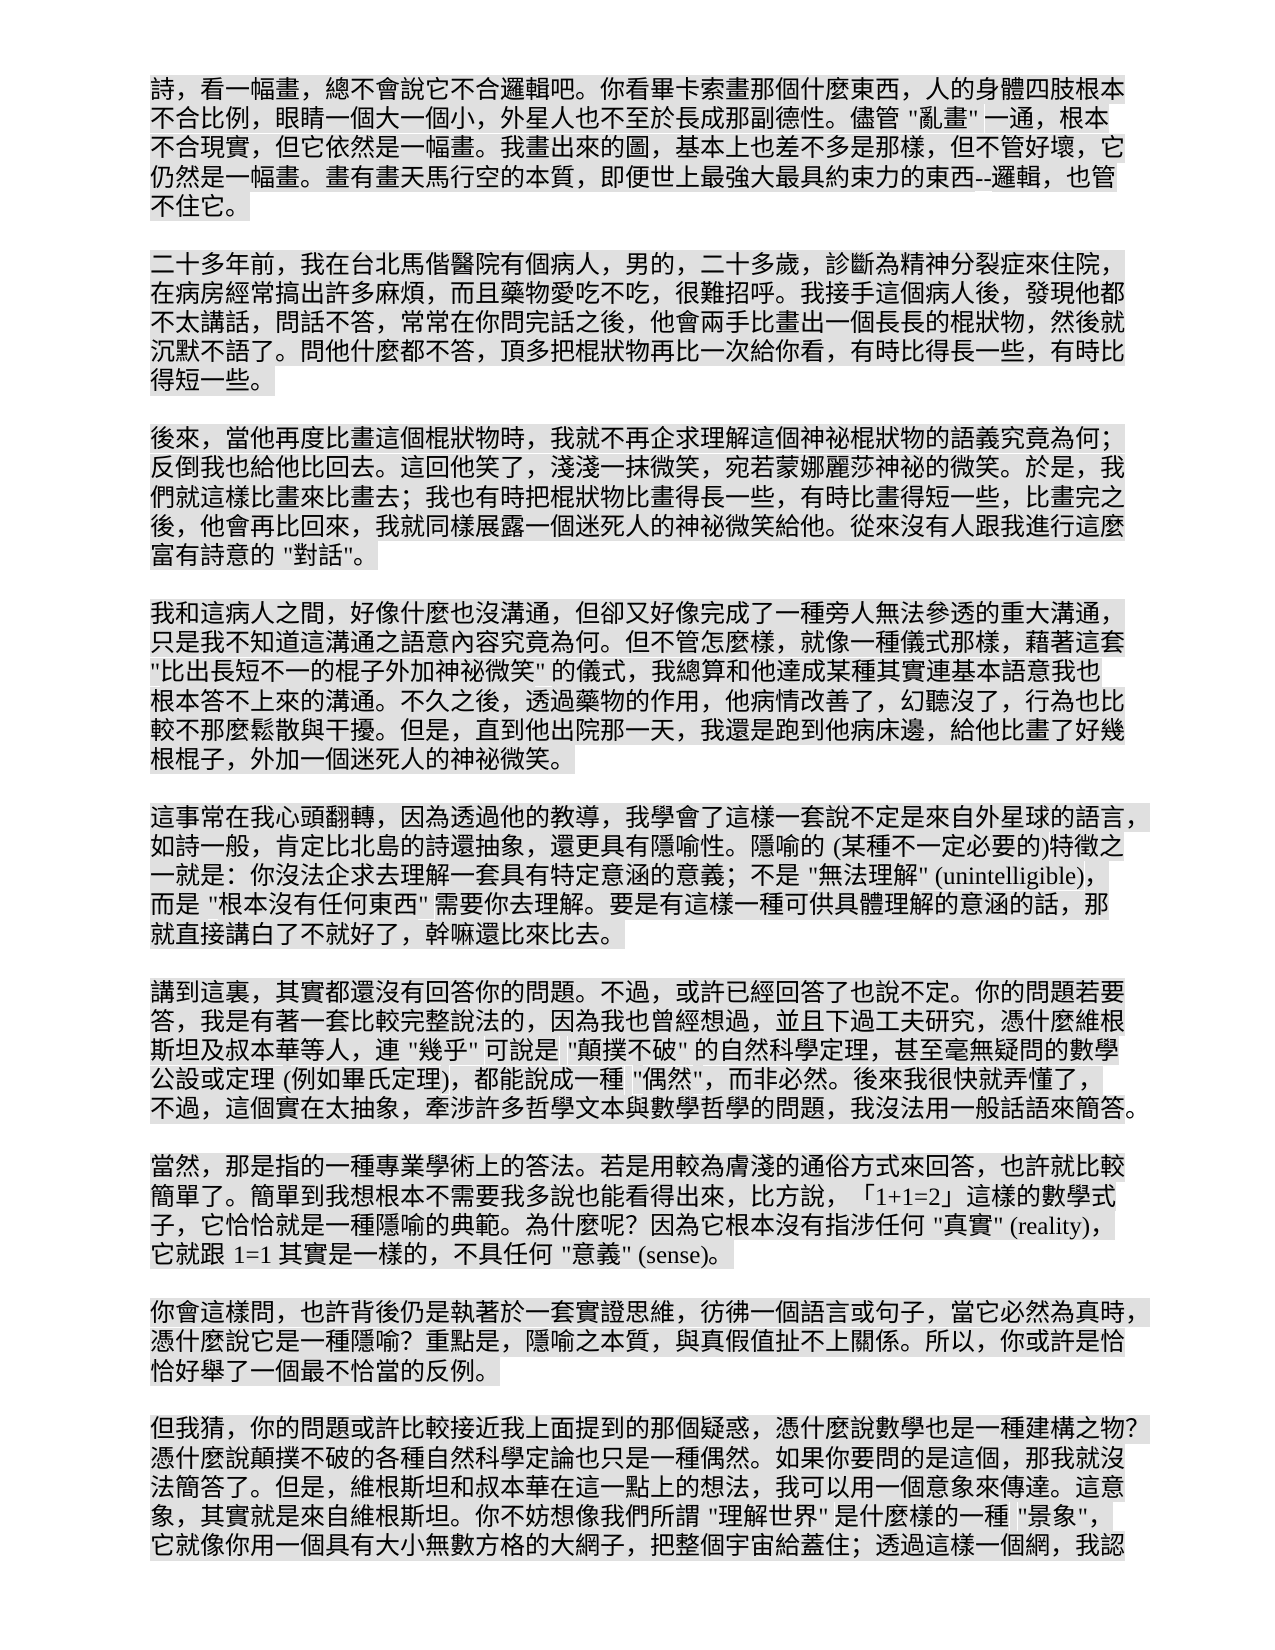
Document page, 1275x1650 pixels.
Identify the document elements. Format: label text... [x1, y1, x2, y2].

text 裕康， 這些問題可以簡答，也可以詳答，後者當然不太可能三言兩語，前者則往往流於通俗膚淺，但也只能通俗為之。 先講個曾經講過的真實笑話。17年前，我在系上談 "維根斯坦與隱喻"，不少人參加。講完後，主持現場討論會的一位老師，帶著似乎認同卻又不太認同的玩笑與興奮口吻說，"謝謝 emir (emir 就是我) 提出如此挑釁的 (provocative) 觀點"。當天，發言質疑者異常踴躍，很多人提出許多有關隱喻的既有理論，問我如何回應或整合這樣一些傳統觀點。我被問到不知怎麼回答，感覺真是有點雞同鴨講，於是就說，"各位放輕鬆，不要對我所說的太當真，我講的只是一種隱喻"，聽眾大笑，成功結束了一場討論會。 我這話雖是玩笑話，但玩笑話往往有其嚴肅意涵。這玩笑話本身，其實也恰恰表明了一種有關隱喻的態度。隱喻既然是隱喻，就跟詩一樣，抗拒分析，沒有邏輯；這跟 "不合邏輯" 不一樣，而是你沒法把一套既定的語意分析硬要給套到隱喻的頭上來；它沒有 "合邏輯"，當然也沒有 "不合邏輯"，傳統實證主義那套語言思維套不到它的頭上來。你讀一首詩，看一幅畫，總不會說它不合邏輯吧。你看畢卡索畫那個什麼東西，人的身體四肢根本不合比例，眼睛一個大一個小，外星人也不至於長成那副德性。儘管 "亂畫" 一通，根本不合現實，但它依然是一幅畫。我畫出來的圖，基本上也差不多是那樣，但不管好壞，它仍然是一幅畫。畫有畫天馬行空的本質，即便世上最強大最具約束力的東西--邏輯，也管不住它。 二十多年前，我在台北馬偕醫院有個病人，男的，二十多歲，診斷為精神分裂症來住院，在病房經常搞出許多麻煩，而且藥物愛吃不吃，很難招呼。我接手這個病人後，發現他都不太講話，問話不答，常常在你問完話之後，他會兩手比畫出一個長長的棍狀物，然後就沉默不語了。問他什麼都不答，頂多把棍狀物再比一次給你看，有時比得長一些，有時比得短一些。 後來，當他再度比畫這個棍狀物時，我就不再企求理解這個神祕棍狀物的語義究竟為何；反倒我也給他比回去。這回他笑了，淺淺一抹微笑，宛若蒙娜麗莎神祕的微笑。於是，我們就這樣比畫來比畫去；我也有時把棍狀物比畫得長一些，有時比畫得短一些，比畫完之後，他會再比回來，我就同樣展露一個迷死人的神祕微笑給他。從來沒有人跟我進行這麼富有詩意的 "對話"。 我和這病人之間，好像什麼也沒溝通，但卻又好像完成了一種旁人無法參透的重大溝通，只是我不知道這溝通之語意內容究竟為何。但不管怎麼樣，就像一種儀式那樣，藉著這套 "比出長短不一的棍子外加神祕微笑" 的儀式，我總算和他達成某種其實連基本語意我也根本答不上來的溝通。不久之後，透過藥物的作用，他病情改善了，幻聽沒了，行為也比較不那麼鬆散與干擾。但是，直到他出院那一天，我還是跑到他病床邊，給他比畫了好幾根棍子，外加一個迷死人的神祕微笑。 這事常在我心頭翻轉，因為透過他的教導，我學會了這樣一套說不定是來自外星球的語言，如詩一般，肯定比北島的詩還抽象，還更具有隱喻性。隱喻的 (某種不一定必要的)特徵之一就是：你沒法企求去理解一套具有特定意涵的意義；不是 "無法理解" (unintelligible)，而是 "根本沒有任何東西" 需要你去理解。要是有這樣一種可供具體理解的意涵的話，那就直接講白了不就好了，幹嘛還比來比去。 講到這裏，其實都還沒有回答你的問題。不過，或許已經回答了也說不定。你的問題若要答，我是有著一套比較完整說法的，因為我也曾經想過，並且下過工夫研究，憑什麼維根斯坦及叔本華等人，連 "幾乎" 可說是 "顛撲不破" 的自然科學定理，甚至毫無疑問的數學公設或定理 (例如畢氏定理)，都能說成一種 "偶然"，而非必然。後來我很快就弄懂了，不過，這個實在太抽象，牽涉許多哲學文本與數學哲學的問題，我沒法用一般話語來簡答。 當然，那是指的一種專業學術上的答法。若是用較為膚淺的通俗方式來回答，也許就比較簡單了。簡單到我想根本不需要我多說也能看得出來，比方說，「1+1=2」這樣的數學式子，它恰恰就是一種隱喻的典範。為什麼呢？因為它根本沒有指涉任何 "真實" (reality)，它就跟 1=1 其實是一樣的，不具任何 "意義" (sense)。 你會這樣問，也許背後仍是執著於一套實證思維，彷彿一個語言或句子，當它必然為真時，憑什麼說它是一種隱喻？重點是，隱喻之本質，與真假值扯不上關係。所以，你或許是恰恰好舉了一個最不恰當的反例。 但我猜，你的問題或許比較接近我上面提到的那個疑惑，憑什麼說數學也是一種建構之物？憑什麼說顛撲不破的各種自然科學定論也只是一種偶然。如果你要問的是這個，那我就沒法簡答了。但是，維根斯坦和叔本華在這一點上的想法，我可以用一個意象來傳達。這意象，其實就是來自維根斯坦。你不妨想像我們所謂 "理解世界" 是什麼樣的一種 "景象"，它就像你用一個具有大小無數方格的大網子，把整個宇宙給蓋住；透過這樣一個網，我認識了世界，因為我若不蓋上一張認知之網，我根本不可能看見世界，世界根本不存在。這聽起來很 "康德"，確實也是這樣。 於是，問題來了，難道我就只能有一種網子可以蓋，難道當我換上另外一副截然不同的 "眼鏡"，蓋上一張截然不同的網子時，世界仍然還會長這樣？1+1仍然還是等於 2？會不會整個世界變得不一樣了，1+1 產生了與過去截然不同的各種意義或 "無意義"？ 不管怎麼樣，當你總得給世界蓋上一張網子才有可能理解它的時候，意味著：你是透過一種媒介來理解它，而這媒介從來都無法等同於 "世界"。就比方說神經科或精神科，研究人的大腦 (brain)和心靈 (mind)，但你挖遍了大腦也保證找不出 "心靈" 在哪，當然也看不見 "思想"。一百多年前腦波剛發現時，醫學界揚言日後將可破解他人思想，這其實真的是想太多。近二十幾年來，各種腦部生理生化影像技術的突飛猛進，讓科學家又開始做白日夢，誇口以後將可直接 "看到" 人的情感與思想，這也是想太多。我們看見的始終只是一個網子，而不是世界或心靈本身。 藉著談論 A (意即網子上的各種定理與理論)，企圖來理解 B (意即世界、思想或心靈)，恰恰就是一種隱喻的基本特徵。世界就跟鬼神一樣，我們看不見也摸不著，但祂或許留下一些足跡，藉著這些足跡，想像鬼神，想像世界，想像思想與心靈，想像它究竟是怎麼一回事。這個謎團，在我看來除非上帝現身，要不然應該是永遠無解。我們只能透過一個又一個隱喻之鏡，想像世界究竟長什麼樣。而天才呢，就是那些很會製造神奇鏡子的人，帶著我們的想像力起飛。所謂科學，在這個意義上，當然也就只能是 SCIENCE AS A METAPHOR，就像一種詩。 愛因斯坦曾經說，"想像比知識更重要"。這話我是認同的。隱喻就像一種飛行器，想像力則是它的燃料。很多人說，想像力無遠弗屆，對此我完全不認同。語言的極限何在，我們的想像之翼就也得在那個地方停下來，就像孫悟空永遠跨不過如來佛的五指山。 維根斯坦說，"哲學只能以詩寫成"。絕大多數研究者把這樣一句極其強烈而罕見的論斷 (維根斯坦很少做出論斷)，視為一種無須理會的無聊空話。但在我看來，這話才是理解他的思想的最重要一把鑰匙。但很多人肯定會納悶："拜託哦，早期維根斯坦寫那個什麼鬼畫符，全是邏輯符號，哪來詩啊？" 至於晚期的維根斯坦，幾乎就是他一生九成以上的著作，開始變成通俗話語。羅素說，維根斯坦的晚期著作看不出什麼營養，很沒內涵。我是覺得非常營養，讓我愛不釋手，但一般人一定也會說，實在看不出什麼詩意啊。而我長年以來的研究，如果說能有那麼一點點意義的話，或許就是我企圖指出這些毫無半點詩意的千言萬語究竟詩意何在。這有點像在抓鬼一樣，我沒法讓鬼現身，於是只能想盡辦法自己也弄出一隻鬼來，看能不能讓人們藉著這隻鬼看到另一隻鬼的存在。 匆匆忙忙寫，大概也只能粗糙地這麼說了。辭不達意處，只能訴諸心領神會；如果還是不行，那我也只能比畫一些棍子，外送一個迷死人的神祕微笑來做答。 ====================== 梁裕康 | 2016.06.15 12:23 | # 陳大哥， 您真是一語中的。我最早有類似的疑問，就是小時候被逼著學琴時，總是納悶為什麼有限的音符可以譜出那麼多曲子？難道不會重複嗎？後來出國唸書，上課上到Tractatus，才有剛才的問題。在台灣政治系唸書時，維根斯坦連聽都沒聽過。剛到英國遇到這東西，真有大開眼界的感覺，怎麼政治學需要談這些東西。不過畢竟不是哲學專業，談這些總有門外漢不得其門而入的感覺。 您把語言類比成圖畫（這當然也是個隱喻），我大概能理解。可是您說所有語言都是隱喻的(metaphoric)，這真是很神奇的一件事。難道像是「1+1=2」這類的數學式子都是隱喻的嗎？如果是的話，那麼（我們一般意義下的）科學(science)本質是什麼？科學還能成立嗎？ [150, 75, 1125, 1561]
